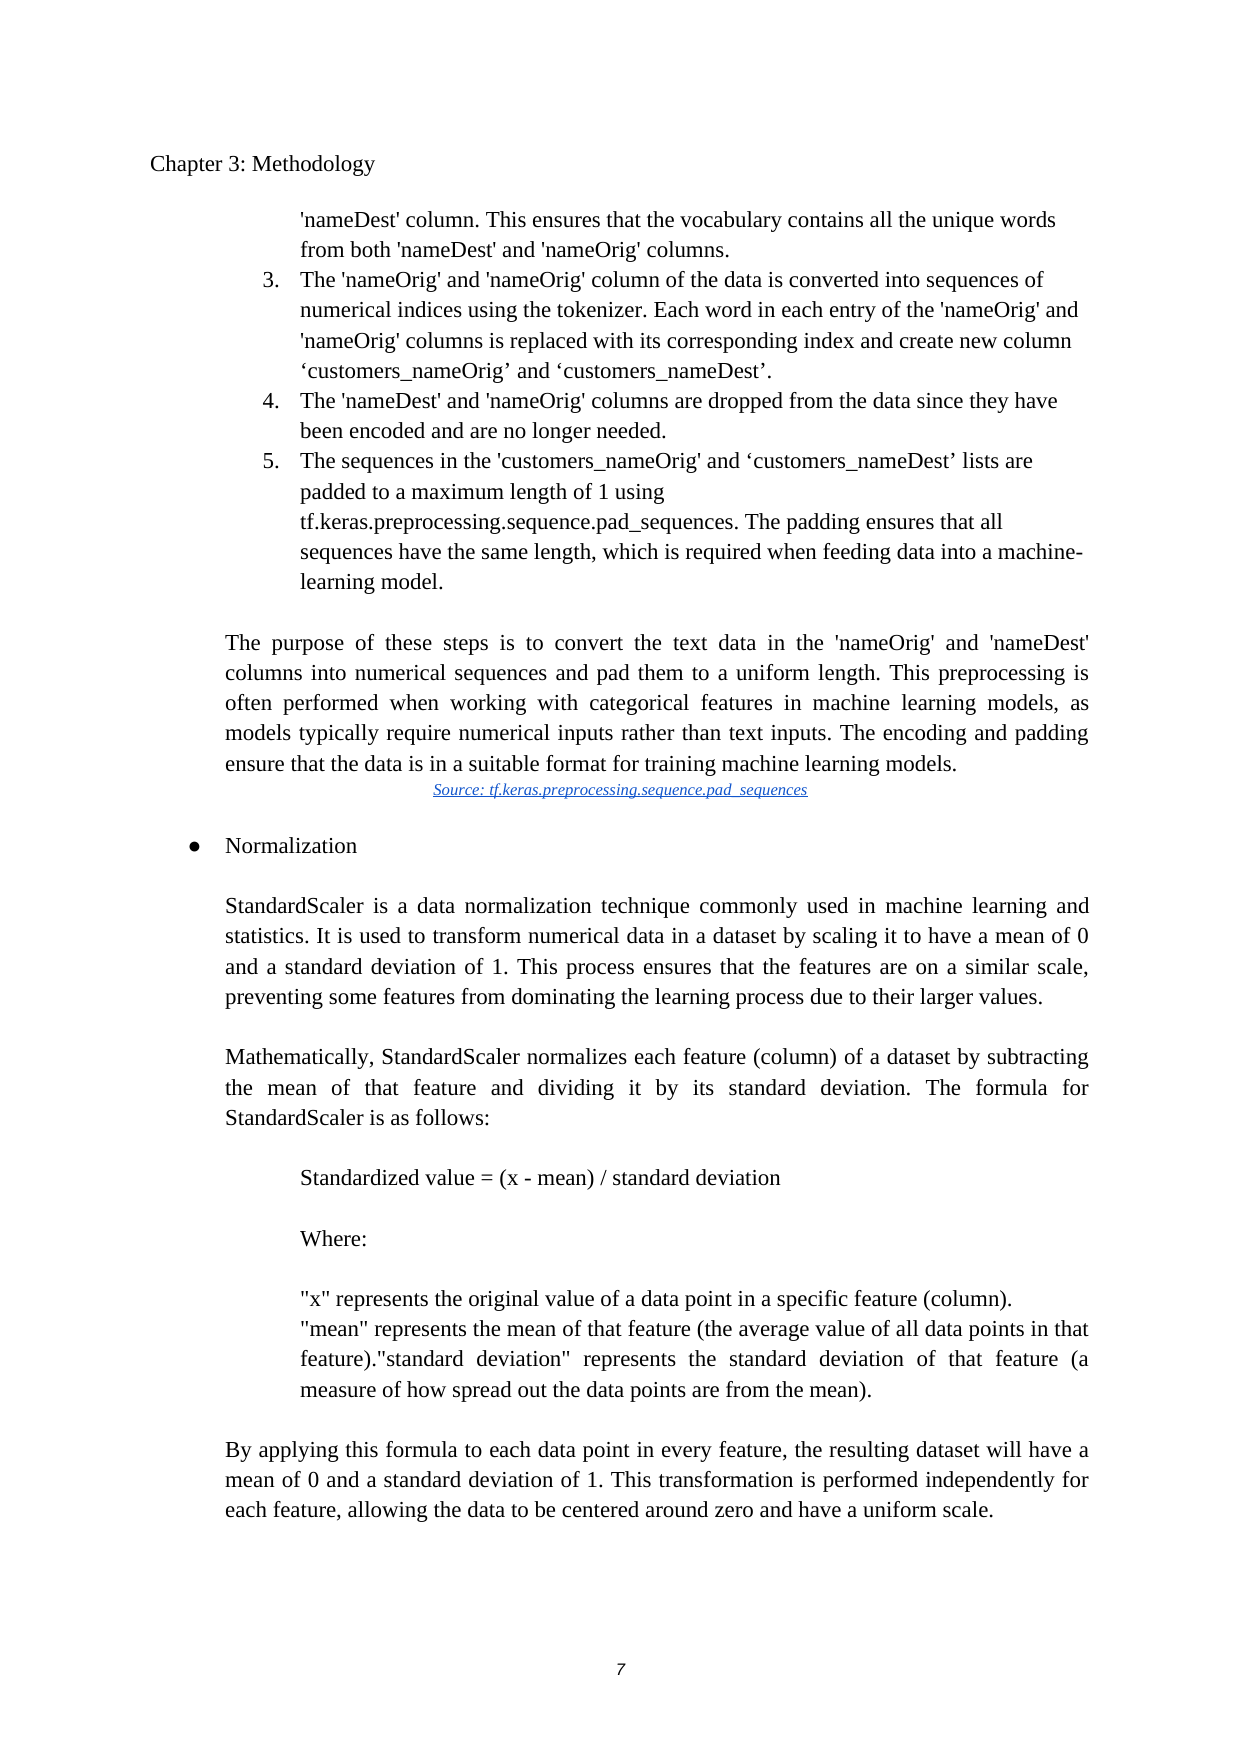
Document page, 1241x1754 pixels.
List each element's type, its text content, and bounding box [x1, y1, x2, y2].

text StandardScaler is a data normalization technique commonly used in machine learning and statistics. It is used to transform numerical data in a dataset by scaling it to have a mean of 0 and a standard deviation of 1. This process ensures that the features are on a similar scale, preventing some features from dominating the learning process due to their larger values. [225, 892, 1091, 1009]
text "x" represents the original value of a data point in a specific feature (column). [225, 1285, 1091, 1311]
list 'nameDest' column. This ensures that the vocabulary contains all the unique words from both 'nameDest' and 'nameOrig' columns. [262, 206, 1091, 262]
text "mean" represents the mean of that feature (the average value of all data points in that feature)."standard deviation" represents the standard deviation of that feature (a measure of how spread out the data points are from the mean). [300, 1315, 1091, 1402]
text Standardized value = (x - mean) / standard deviation [225, 1164, 1091, 1191]
text Source: tf.keras.preprocessing.sequence.pad_sequences [150, 780, 1091, 799]
list The 'nameDest' and 'nameOrig' columns are dropped from the data since they have been encoded and are no longer needed. [262, 387, 1091, 444]
text Mathematically, StandardScaler normalizes each feature (column) of a dataset by subtracting the mean of that feature and dividing it by its standard deviation. The formula for StandardScaler is as follows: [225, 1043, 1091, 1130]
text Where: [225, 1225, 1091, 1251]
text By applying this formula to each data point in every feature, the resulting dataset will have a mean of 0 and a standard deviation of 1. This transformation is performed independently for each feature, allowing the data to be centered around zero and have a uniform scale. [225, 1436, 1091, 1523]
list The 'nameOrig' and 'nameOrig' column of the data is converted into sequences of numerical indices using the tokenizer. Each word in each entry of the 'nameOrig' and 'nameOrig' columns is replaced with its corresponding index and create new column ‘customers_nameOrig’ and ‘customers_nameDest’. [262, 266, 1091, 383]
text The purpose of these steps is to convert the text data in the 'nameOrig' and 'nameDest' columns into numerical sequences and pad them to a uniform length. This preprocessing is often performed when working with categorical features in machine learning models, as models typically require numerical inputs rather than text inputs. The encoding and padding ensure that the data is in a suitable format for training machine learning models. [225, 629, 1091, 776]
list Normalization [187, 832, 1091, 858]
list The sequences in the 'customers_nameOrig' and ‘customers_nameDest’ lists are padded to a maximum length of 1 using tf.keras.preprocessing.sequence.pad_sequences. The padding ensures that all sequences have the same length, which is required when feeding data into a machine-learning model. [262, 447, 1091, 595]
